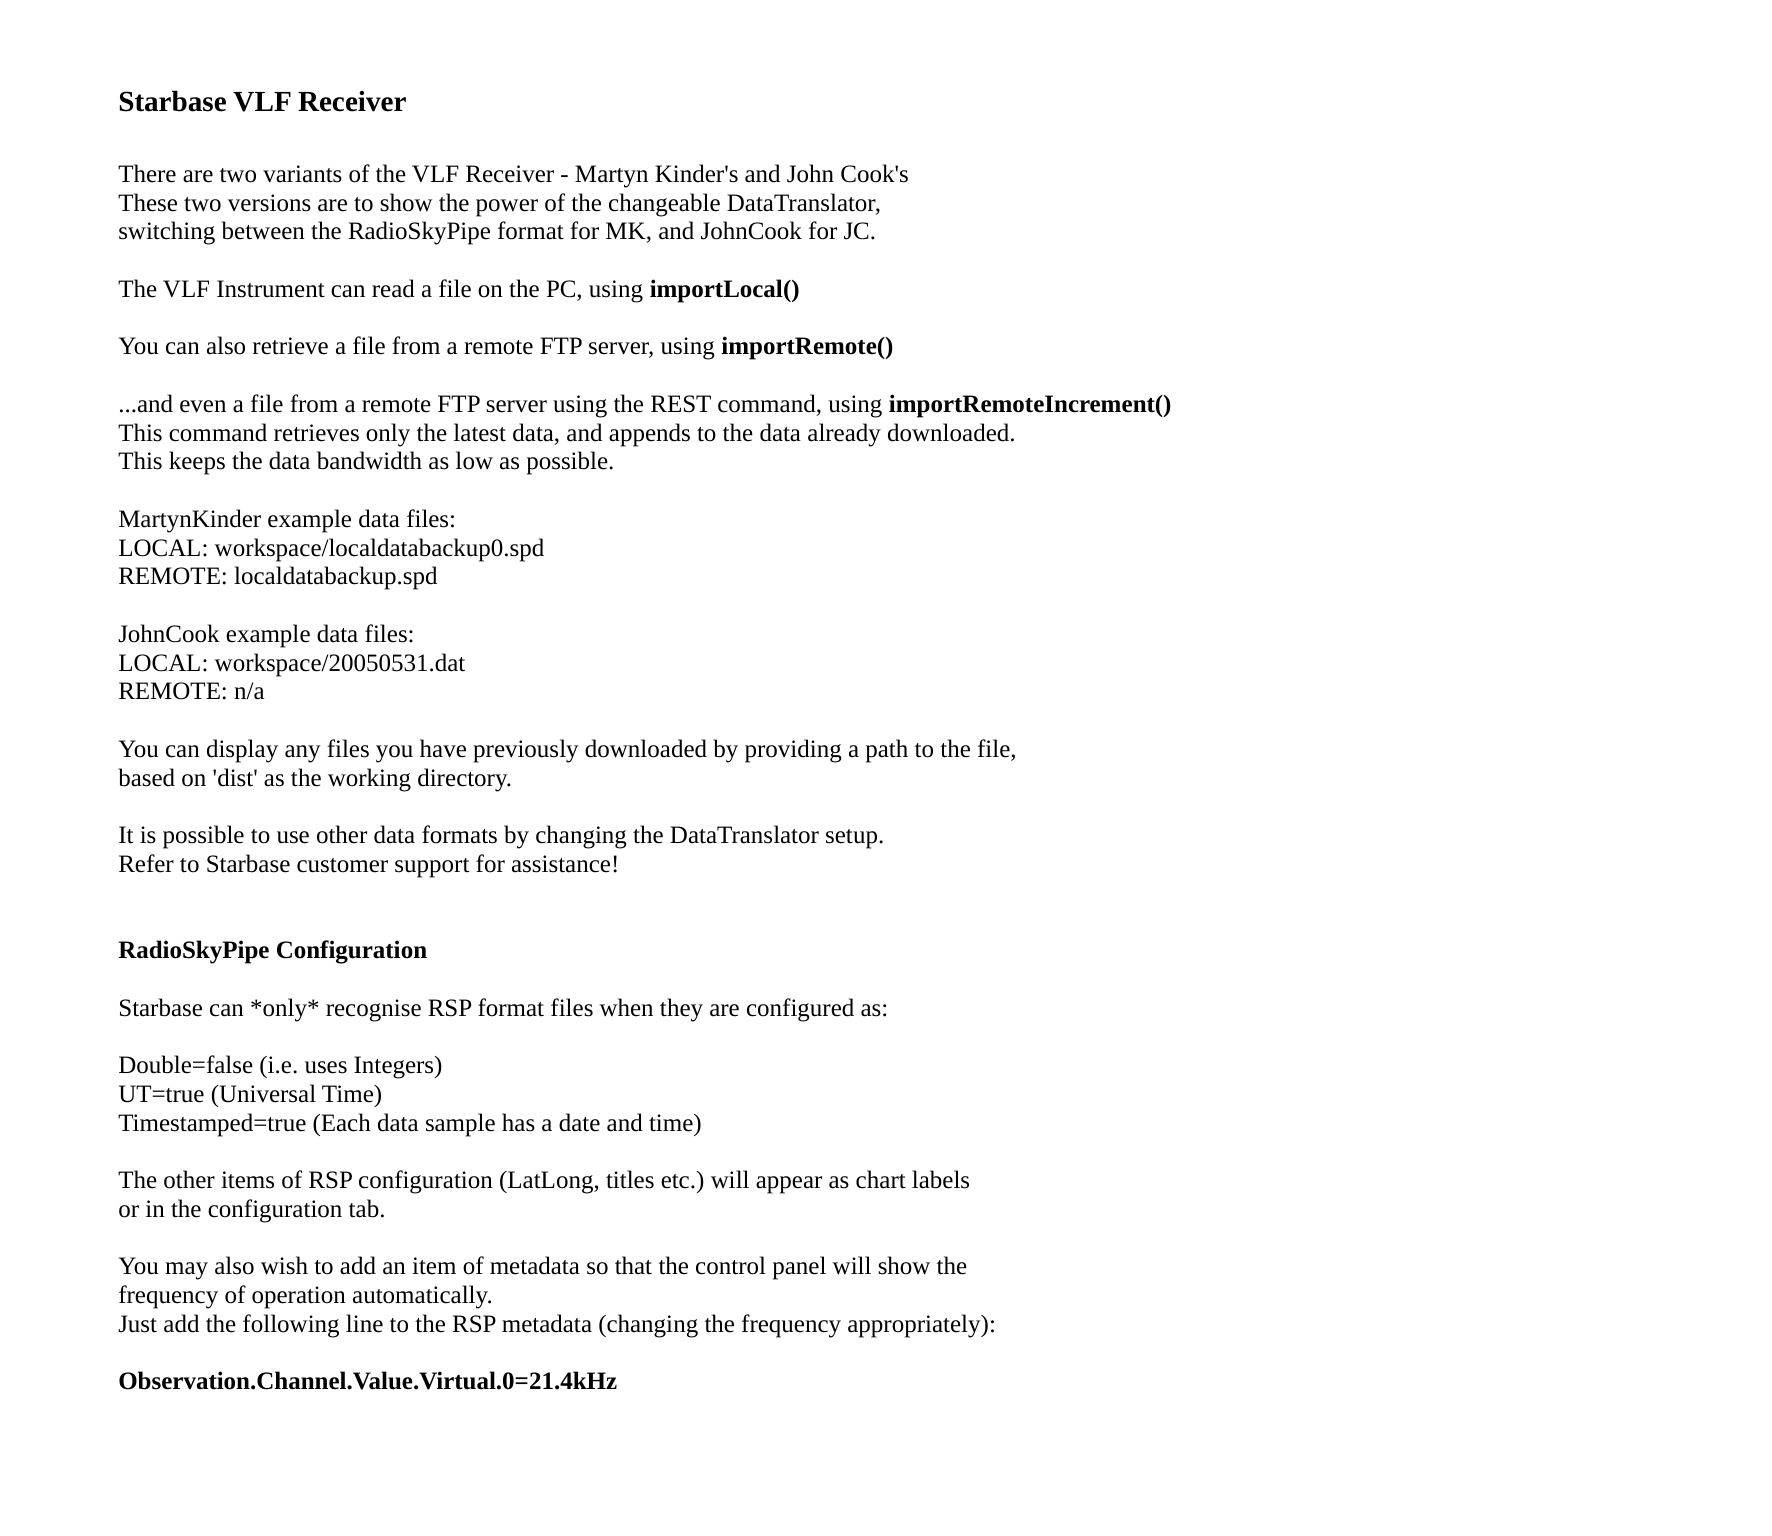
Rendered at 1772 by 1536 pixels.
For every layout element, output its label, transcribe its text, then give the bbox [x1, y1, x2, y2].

subtitle Starbase VLF Receiver [118, 84, 1713, 118]
text There are two variants of the VLF Receiver - Martyn Kinder's and John Cook's These two versions are to show the power of the changeable DataTranslator, switching between the RadioSkyPipe format for MK, and JohnCook for JC. The VLF Instrument can read a file on the PC, using importLocal() You can also retrieve a file from a remote FTP server, using importRemote() ...and even a file from a remote FTP server using the REST command, using importRemoteIncrement() This command retrieves only the latest data, and appends to the data already downloaded. This keeps the data bandwidth as low as possible. MartynKinder example data files: LOCAL: workspace/localdatabackup0.spd REMOTE: localdatabackup.spd JohnCook example data files: LOCAL: workspace/20050531.dat REMOTE: n/a You can display any files you have previously downloaded by providing a path to the file, based on 'dist' as the working directory. It is possible to use other data formats by changing the DataTranslator setup. Refer to Starbase customer support for assistance! RadioSkyPipe Configuration Starbase can *only* recognise RSP format files when they are configured as: Double=false (i.e. uses Integers) UT=true (Universal Time) Timestamped=true (Each data sample has a date and time) The other items of RSP configuration (LatLong, titles etc.) will appear as chart labels or in the configuration tab. You may also wish to add an item of metadata so that the control panel will show the frequency of operation automatically. Just add the following line to the RSP metadata (changing the frequency appropriately): Observation.Channel.Value.Virtual.0=21.4kHz [118, 130, 1713, 1395]
